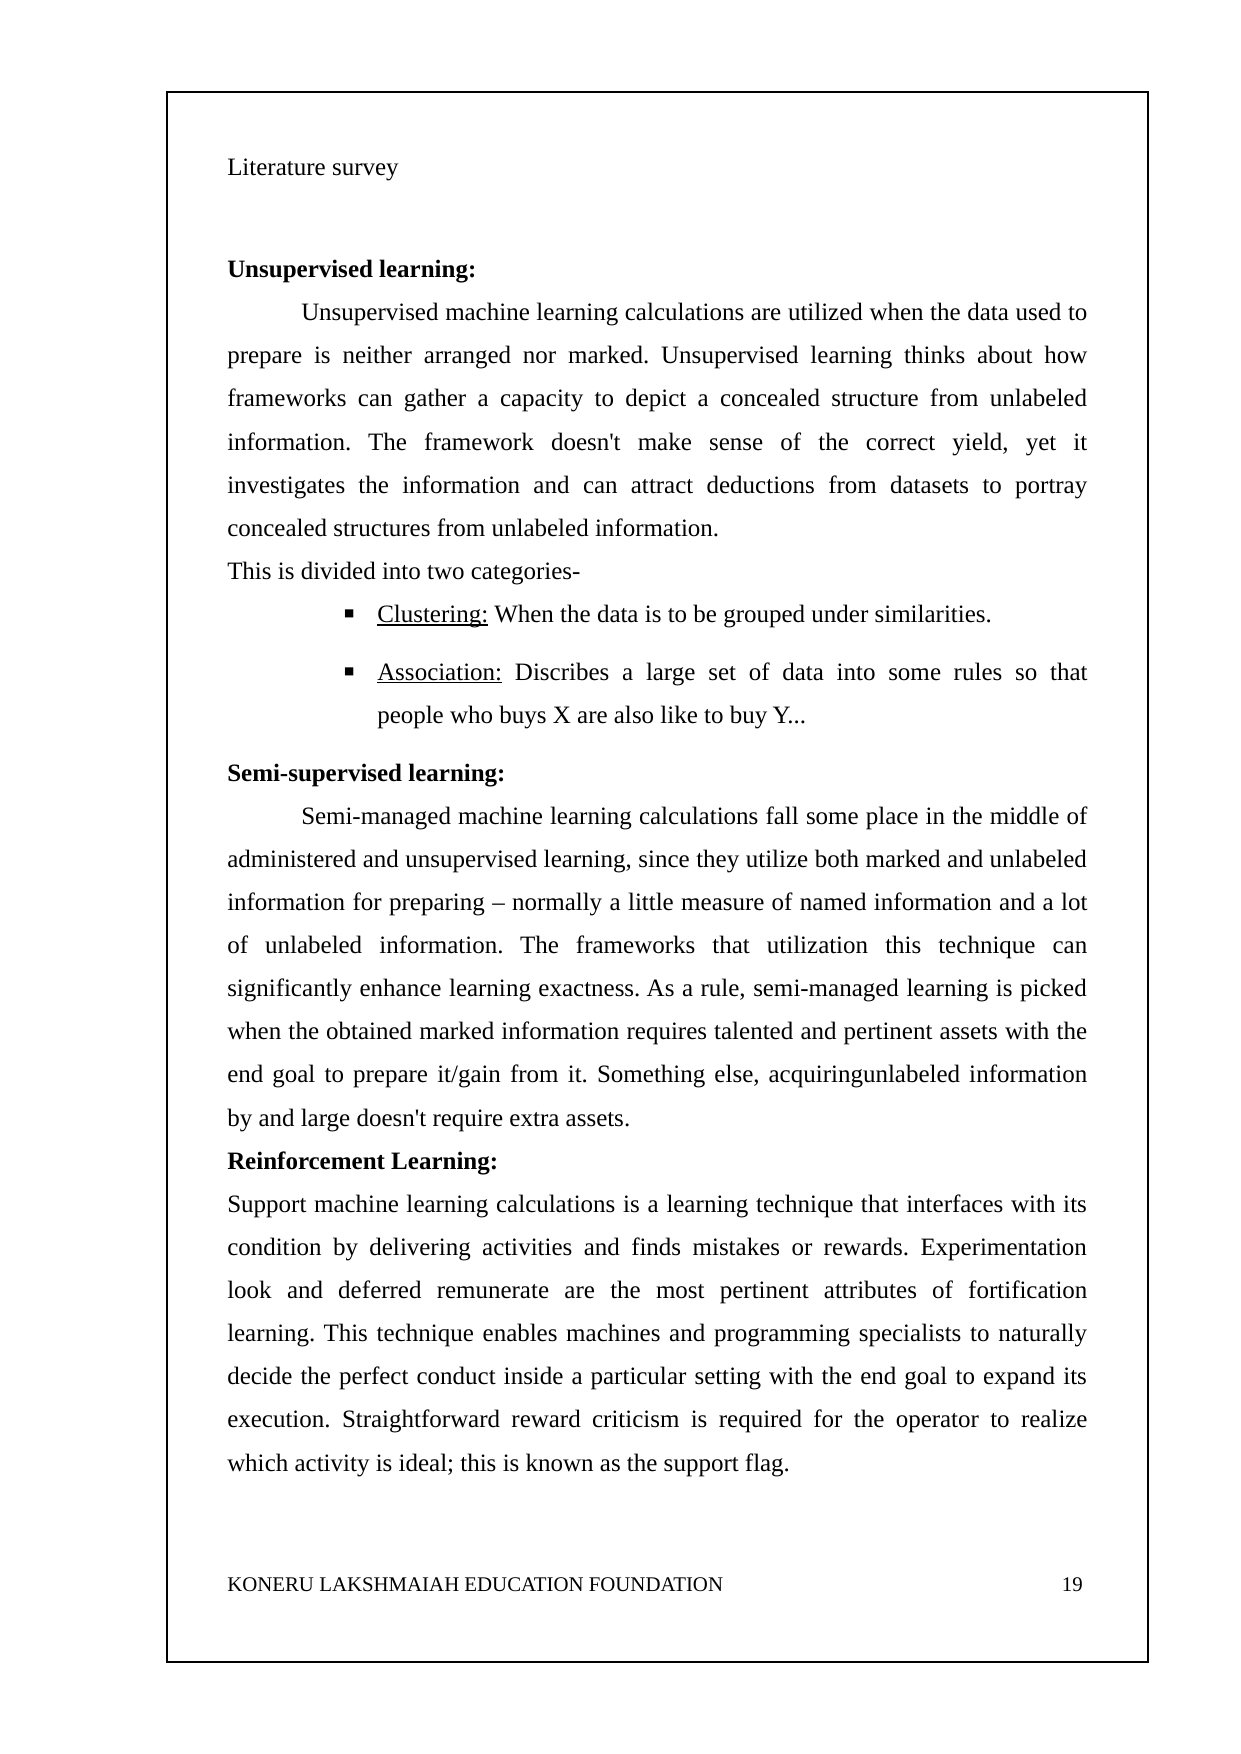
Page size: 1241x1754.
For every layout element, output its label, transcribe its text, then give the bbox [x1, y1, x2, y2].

text Reinforcement Learning: [227, 1146, 1088, 1174]
text Semi-supervised learning: [227, 758, 1088, 786]
text Semi-managed machine learning calculations fall some place in the middle of administered and unsupervised learning, since they utilize both marked and unlabeled information for preparing – normally a little measure of named information and a lot of unlabeled information. The frameworks that utilization this technique can significantly enhance learning exactness. As a rule, semi-managed learning is picked when the obtained marked information requires talented and pertinent assets with the end goal to prepare it/gain from it. Something else, acquiringunlabeled information by and large doesn't require extra assets. [227, 801, 1088, 1131]
list Clustering: When the data is to be grouped under similarities. [339, 599, 1088, 628]
text This is divided into two categories- [227, 556, 1088, 585]
text Support machine learning calculations is a learning technique that interfaces with its condition by delivering activities and finds mistakes or rewards. Experimentation look and deferred remunerate are the most pertinent attributes of fortification learning. This technique enables machines and programming specialists to naturally decide the perfect conduct inside a particular setting with the end goal to expand its execution. Straightforward reward criticism is required for the operator to realize which activity is ideal; this is known as the support flag. [227, 1189, 1088, 1476]
list Association: Discribes a large set of data into some rules so that people who buys X are also like to buy Y... [339, 657, 1088, 729]
text Unsupervised learning: [227, 254, 1088, 283]
text Unsupervised machine learning calculations are utilized when the data used to prepare is neither arranged nor marked. Unsupervised learning thinks about how frameworks can gather a capacity to depict a concealed structure from unlabeled information. The framework doesn't make sense of the correct yield, yet it investigates the information and can attract deductions from datasets to portray concealed structures from unlabeled information. [227, 297, 1088, 542]
